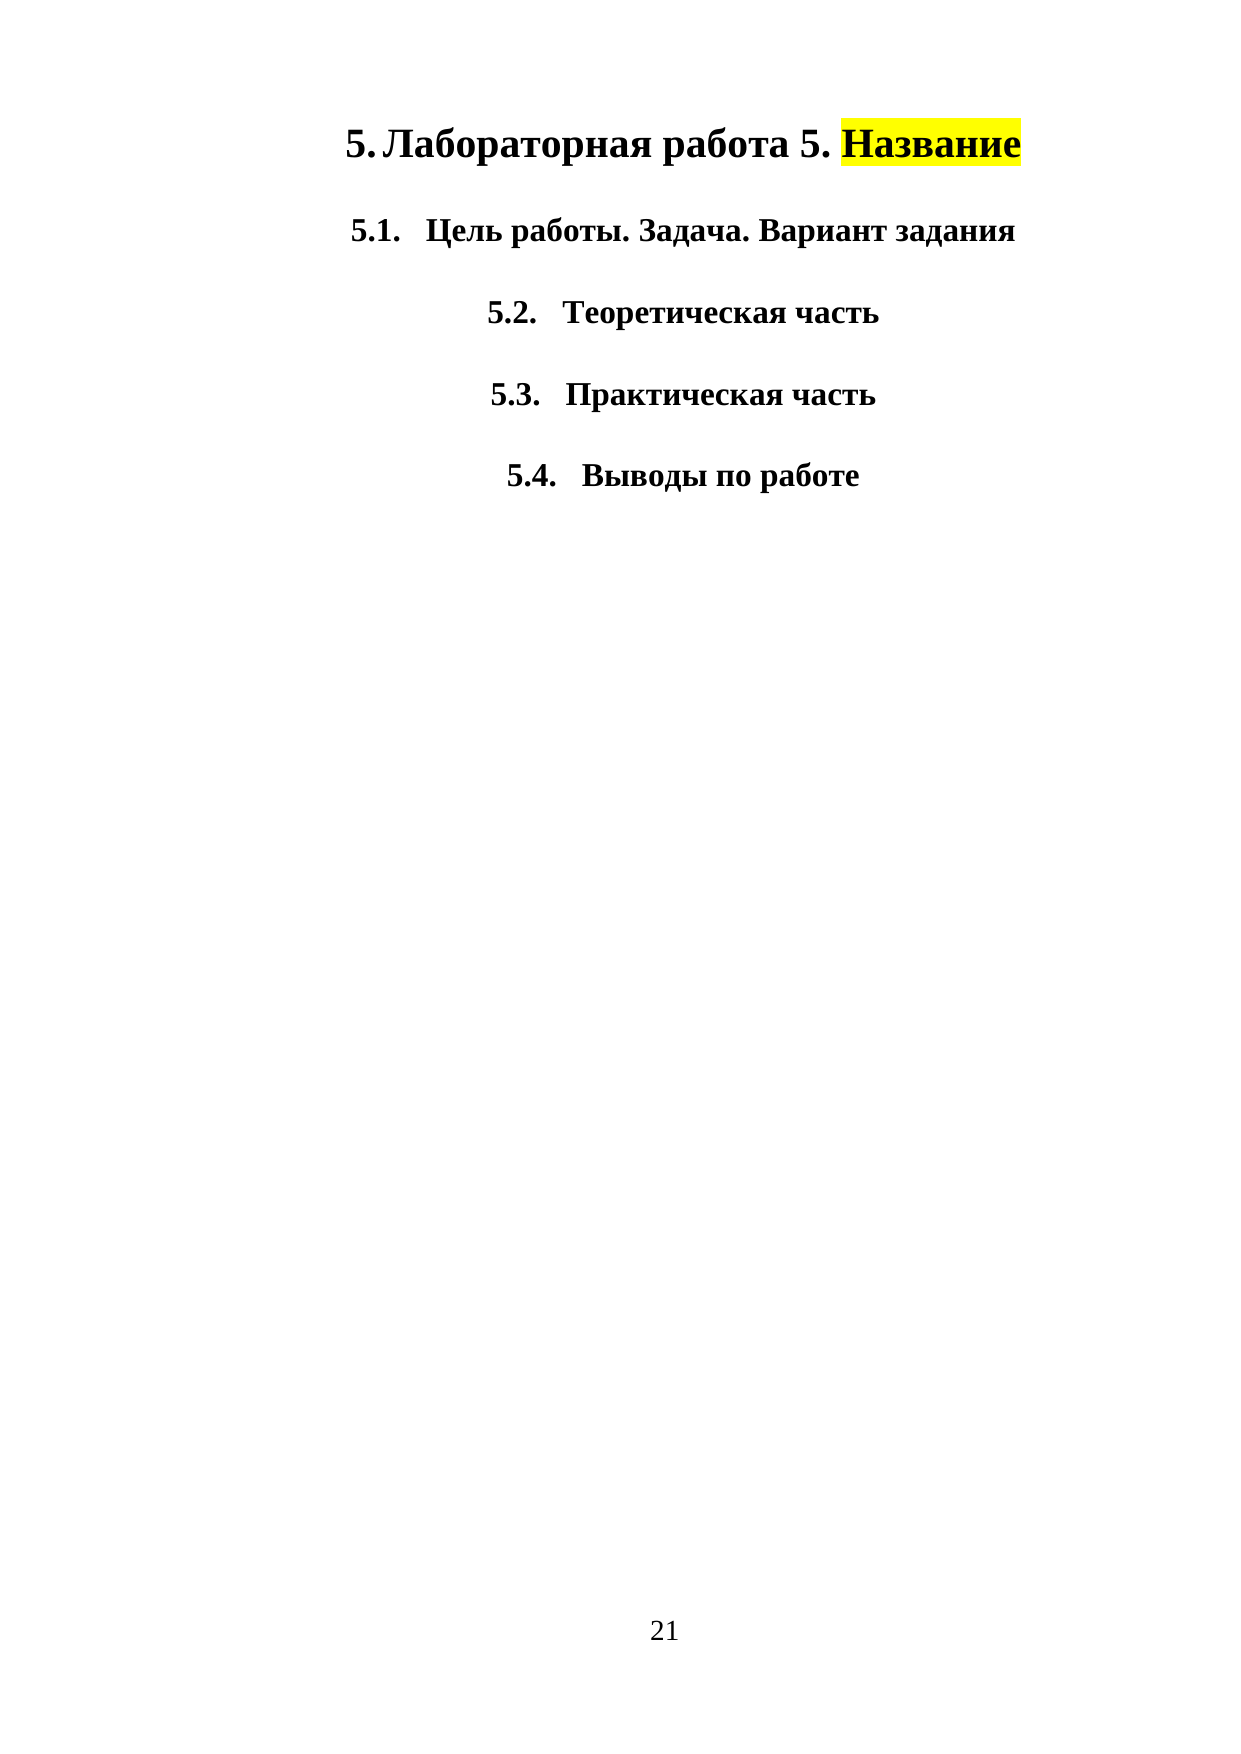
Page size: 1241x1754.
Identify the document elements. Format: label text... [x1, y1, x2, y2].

subtitle Лабораторная работа 5. Название [215, 118, 1152, 166]
subtitle Цель работы. Задача. Вариант задания [215, 211, 1152, 249]
subtitle Теоретическая часть [215, 292, 1152, 331]
subtitle Выводы по работе [215, 455, 1152, 494]
subtitle Практическая часть [215, 374, 1152, 412]
